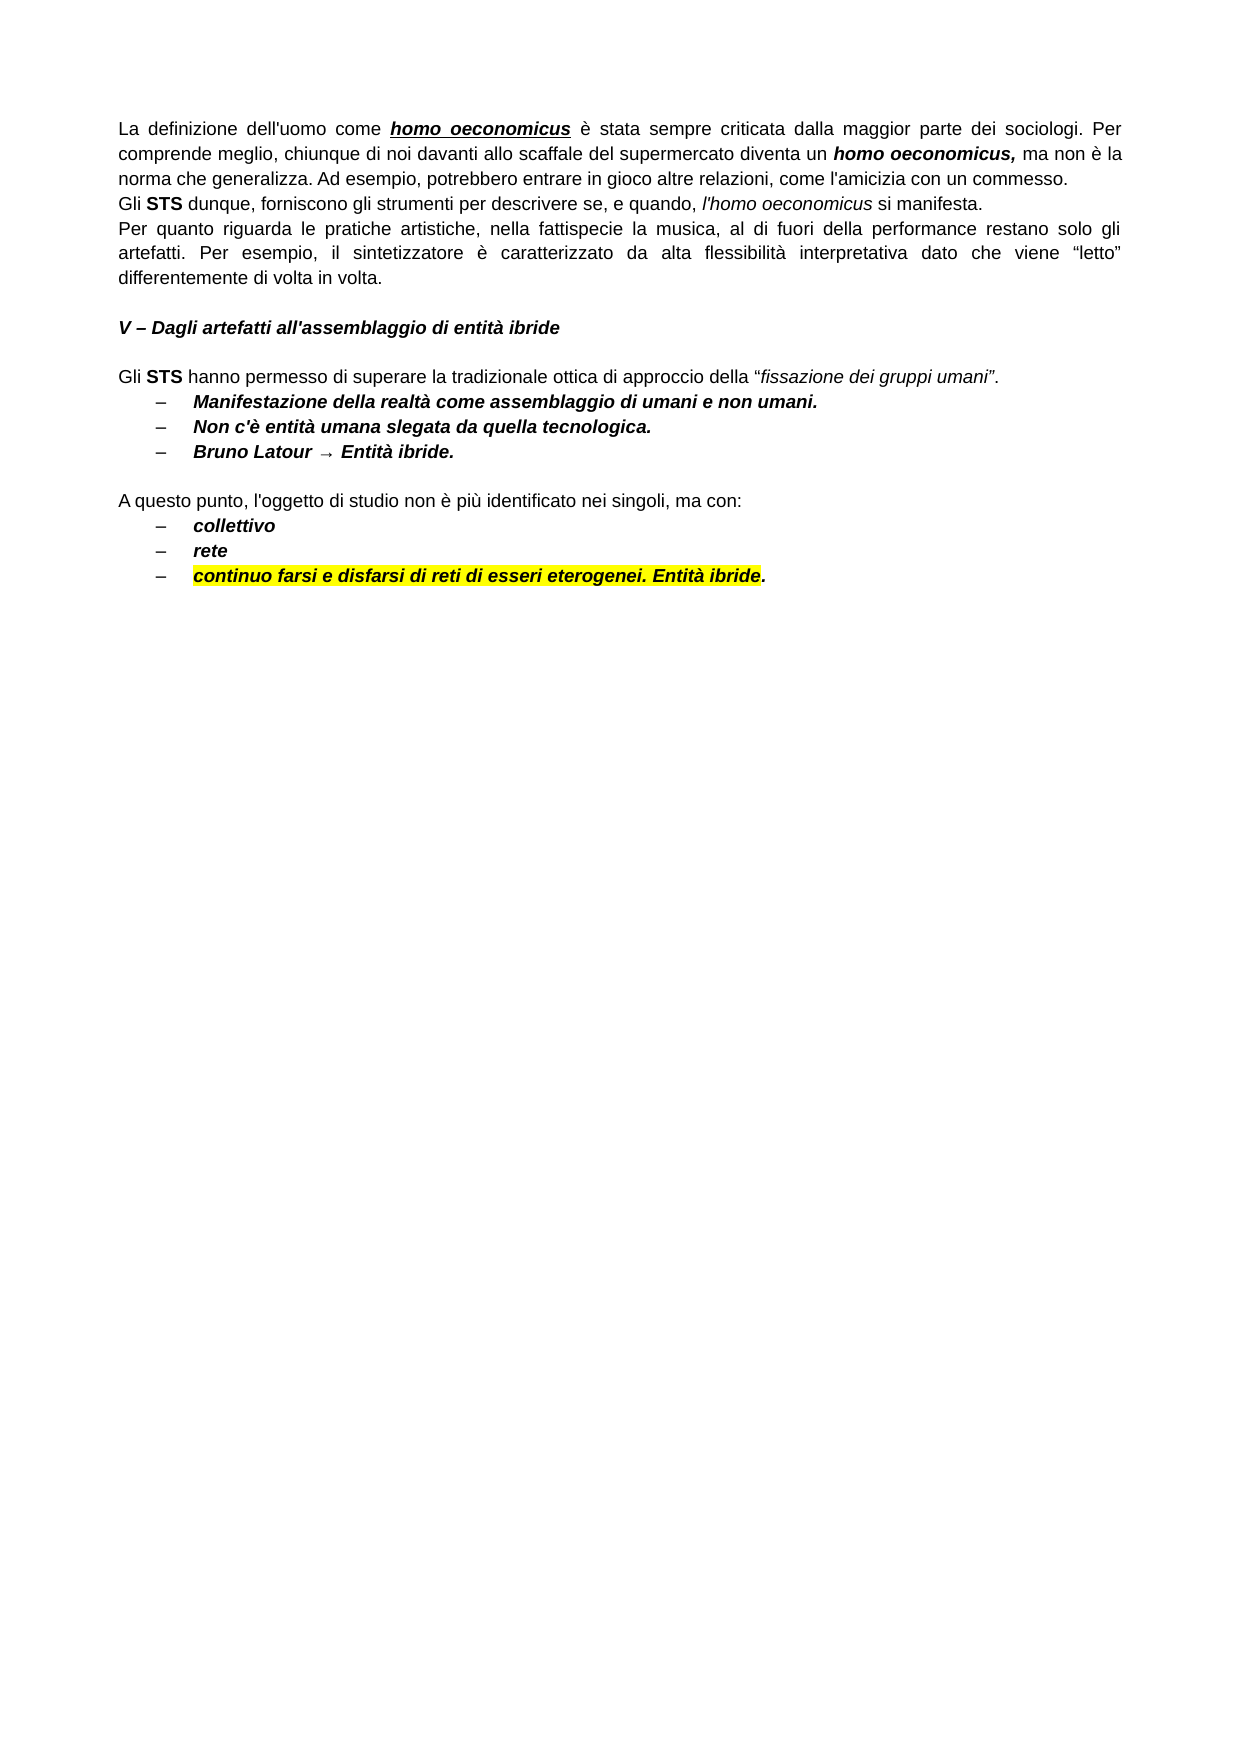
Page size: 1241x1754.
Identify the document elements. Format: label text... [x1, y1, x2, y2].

text V – Dagli artefatti all'assemblaggio di entità ibride [118, 316, 1122, 338]
list Bruno Latour → Entità ibride. [156, 441, 1122, 462]
text La definizione dell'uomo come homo oeconomicus è stata sempre criticata dalla maggior parte dei sociologi. Per comprende meglio, chiunque di noi davanti allo scaffale del supermercato diventa un homo oeconomicus, ma non è la norma che generalizza. Ad esempio, potrebbero entrare in gioco altre relazioni, come l'amicizia con un commesso. [118, 118, 1122, 189]
text Gli STS dunque, forniscono gli strumenti per descrivere se, e quando, l'homo oeconomicus si manifesta. [118, 192, 1122, 214]
text Gli STS hanno permesso di superare la tradizionale ottica di approccio della “fissazione dei gruppi umani”. [118, 366, 1122, 388]
list Manifestazione della realtà come assemblaggio di umani e non umani. [156, 391, 1122, 412]
list continuo farsi e disfarsi di reti di esseri eterogenei. Entità ibride. [156, 565, 1122, 587]
text Per quanto riguarda le pratiche artistiche, nella fattispecie la musica, al di fuori della performance restano solo gli artefatti. Per esempio, il sintetizzatore è caratterizzato da alta flessibilità interpretativa dato che viene “letto” differentemente di volta in volta. [118, 217, 1122, 288]
list collettivo [156, 515, 1122, 537]
text A questo punto, l'oggetto di studio non è più identificato nei singoli, ma con: [118, 490, 1122, 512]
list rete [156, 540, 1122, 562]
list Non c'è entità umana slegata da quella tecnologica. [156, 416, 1122, 437]
